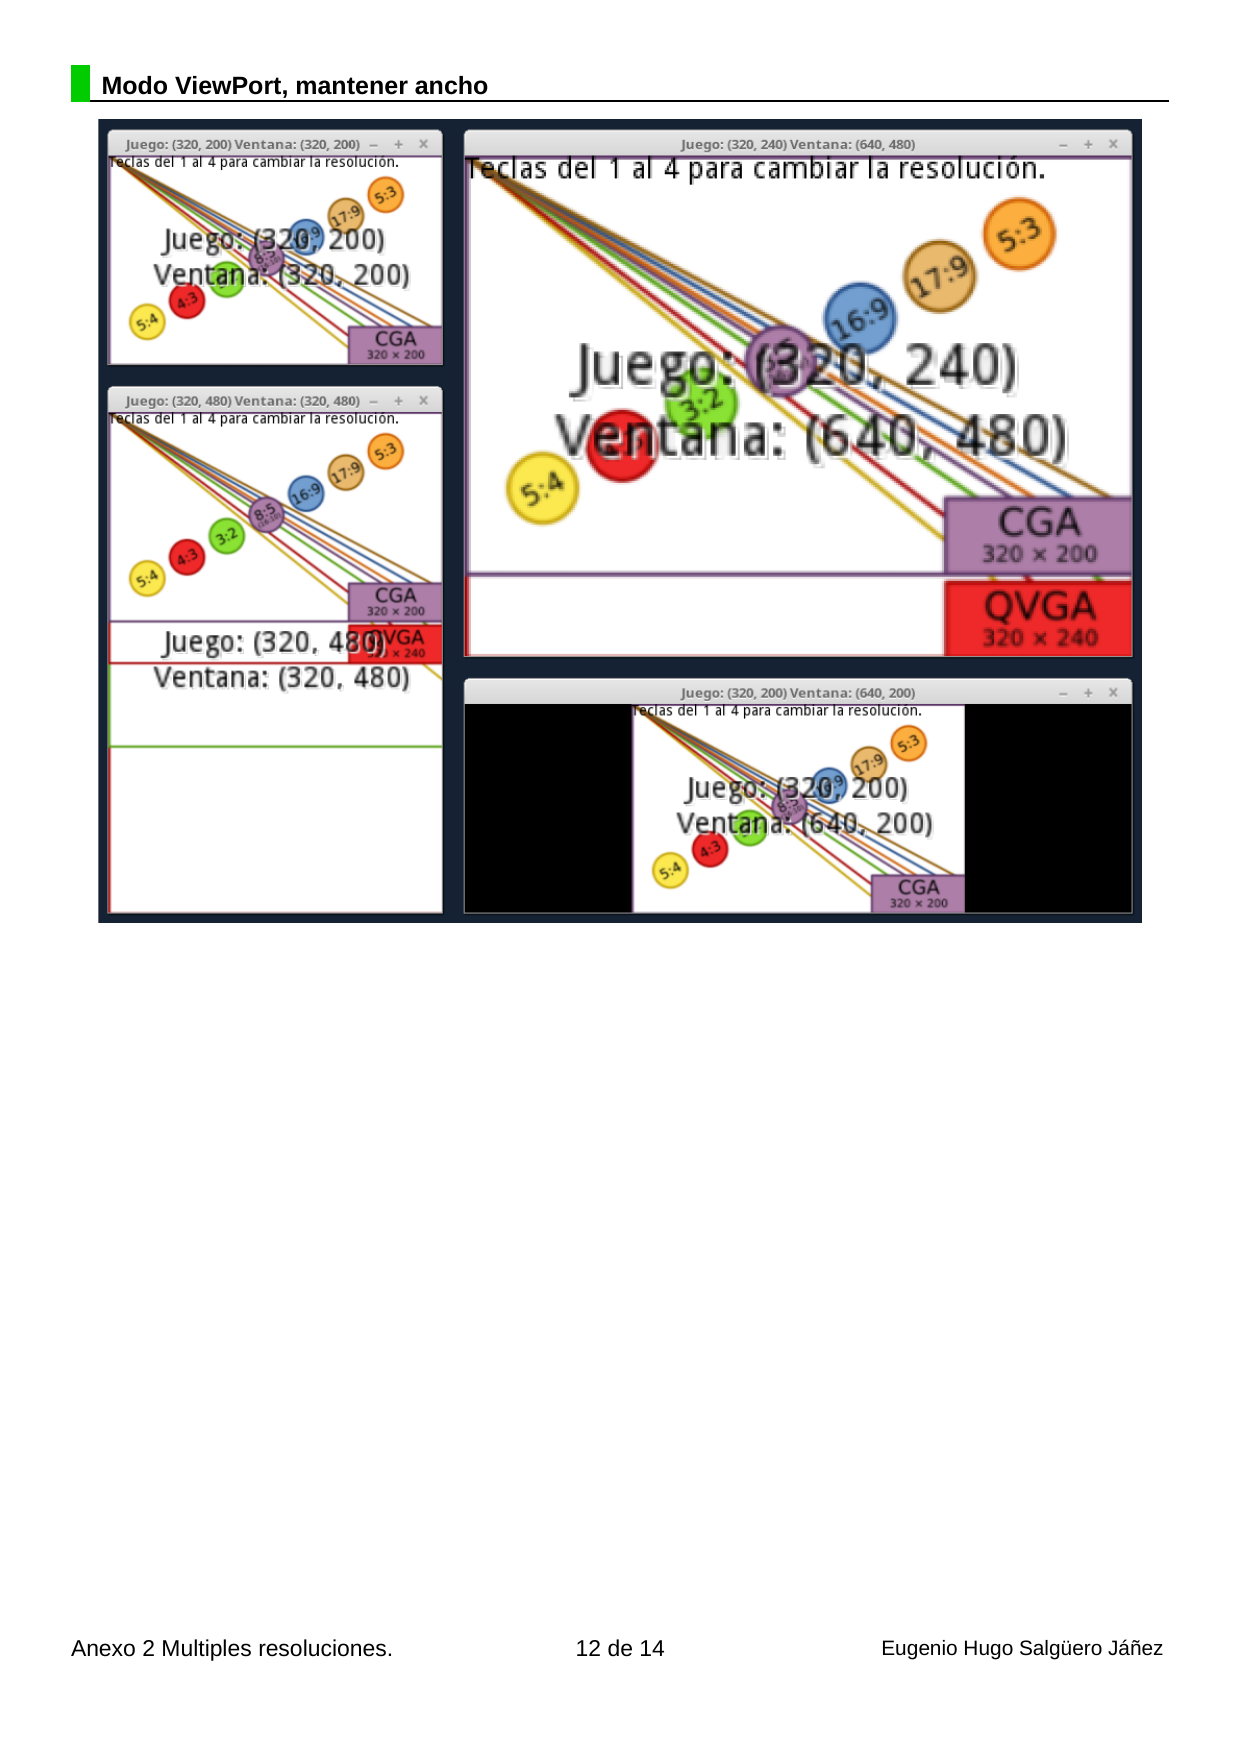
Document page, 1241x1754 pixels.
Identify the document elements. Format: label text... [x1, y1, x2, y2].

picture [98, 119, 1142, 923]
subtitle Modo ViewPort, mantener ancho [90, 65, 1169, 100]
